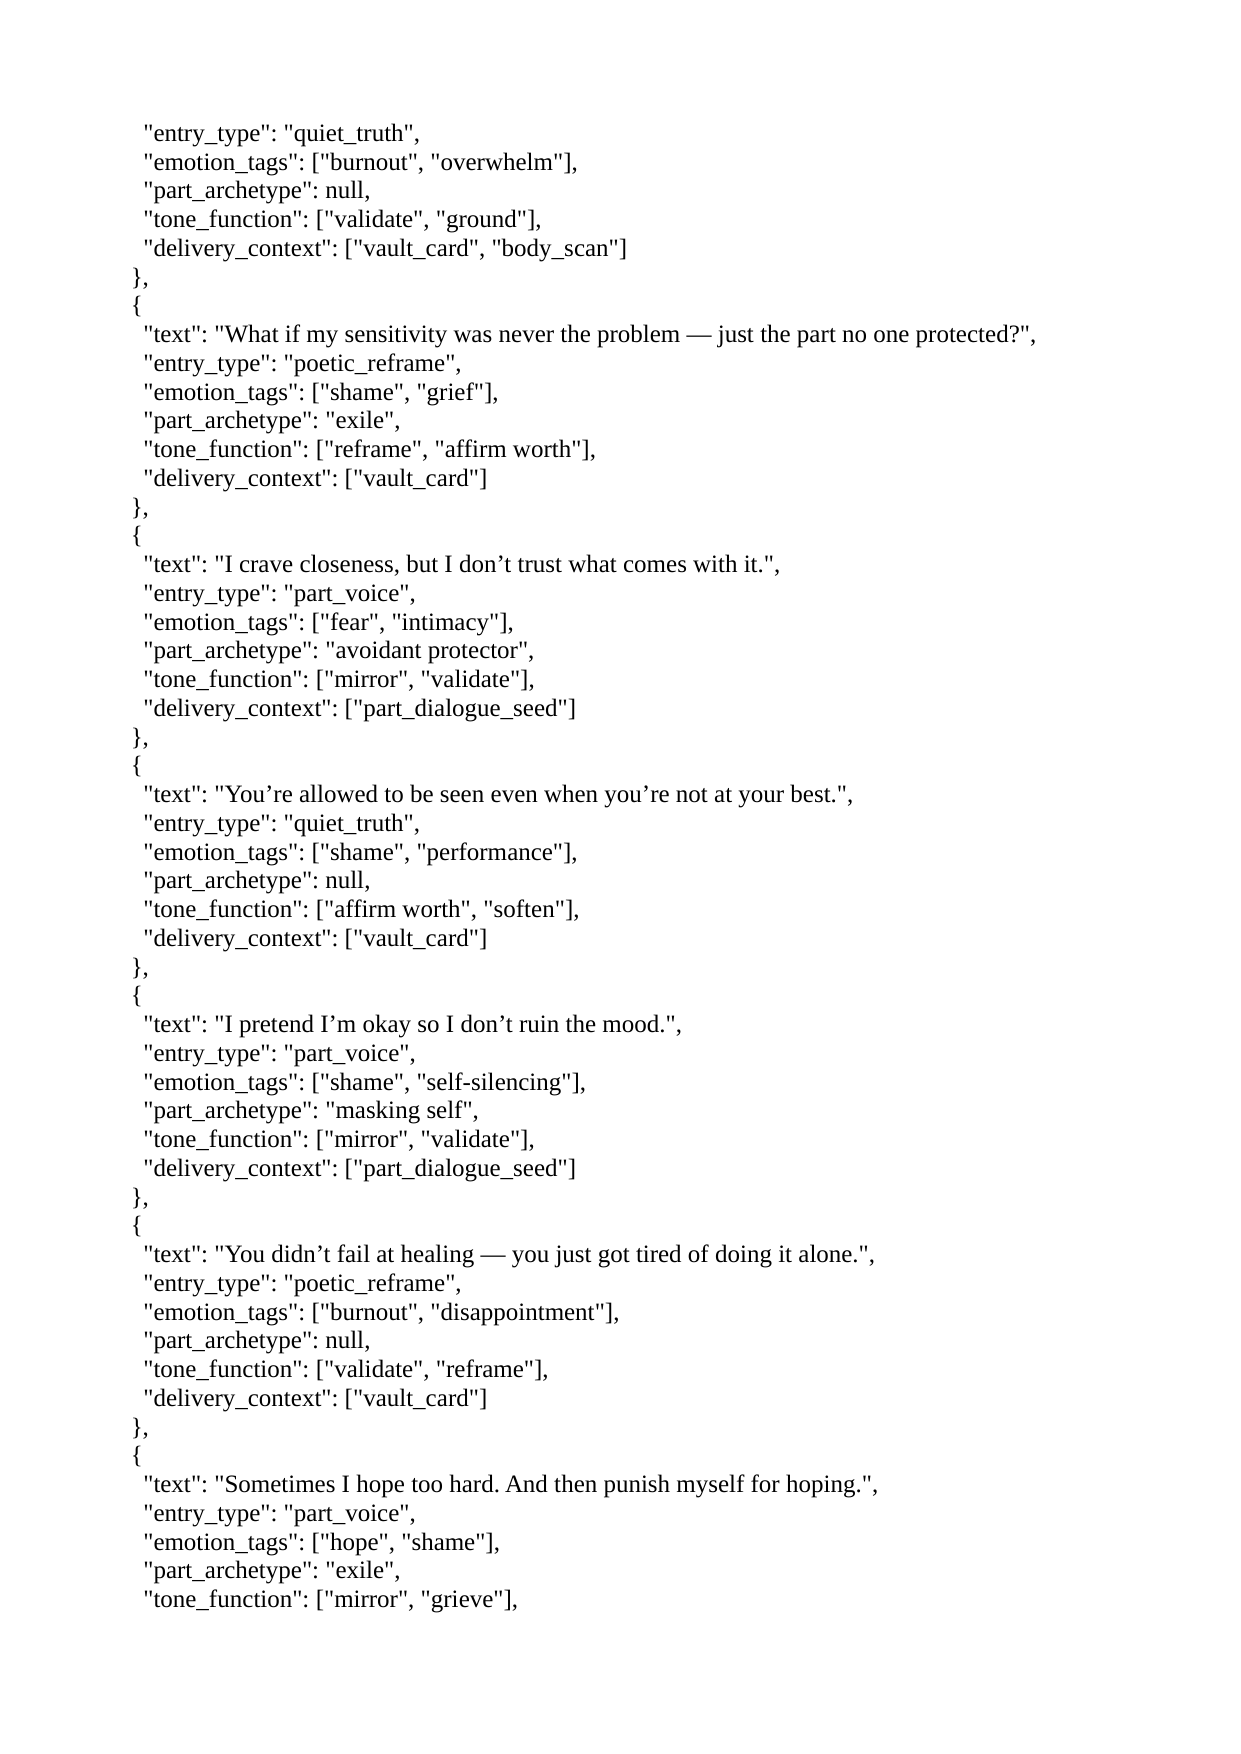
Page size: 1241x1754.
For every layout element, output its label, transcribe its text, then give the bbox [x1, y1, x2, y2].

text "emotion_tags": ["hope", "shame"], [118, 1527, 1122, 1556]
text "entry_type": "poetic_reframe", [118, 1268, 1122, 1297]
text "emotion_tags": ["burnout", "overwhelm"], [118, 147, 1122, 176]
text "tone_function": ["validate", "ground"], [118, 204, 1122, 233]
text }, [118, 952, 1122, 981]
text "delivery_context": ["part_dialogue_seed"] [118, 1153, 1122, 1182]
text "text": "I crave closeness, but I don’t trust what comes with it.", [118, 549, 1122, 578]
text }, [118, 1412, 1122, 1441]
text "entry_type": "quiet_truth", [118, 808, 1122, 837]
text "entry_type": "poetic_reframe", [118, 348, 1122, 377]
text "part_archetype": "masking self", [118, 1096, 1122, 1124]
text "part_archetype": null, [118, 866, 1122, 894]
text "text": "You’re allowed to be seen even when you’re not at your best.", [118, 779, 1122, 808]
text "part_archetype": "exile", [118, 406, 1122, 434]
text "entry_type": "quiet_truth", [118, 118, 1122, 147]
text "emotion_tags": ["shame", "self-silencing"], [118, 1067, 1122, 1096]
text "tone_function": ["mirror", "grieve"], [118, 1584, 1122, 1613]
text "text": "Sometimes I hope too hard. And then punish myself for hoping.", [118, 1469, 1122, 1498]
text }, [118, 722, 1122, 751]
text "text": "What if my sensitivity was never the problem — just the part no one protected?", [118, 319, 1122, 348]
text "delivery_context": ["vault_card"] [118, 923, 1122, 952]
text "part_archetype": null, [118, 1326, 1122, 1354]
text "emotion_tags": ["shame", "grief"], [118, 377, 1122, 406]
text { [118, 291, 1122, 319]
text "text": "You didn’t fail at healing — you just got tired of doing it alone.", [118, 1239, 1122, 1268]
text "entry_type": "part_voice", [118, 1498, 1122, 1527]
text }, [118, 262, 1122, 291]
text "delivery_context": ["vault_card"] [118, 1383, 1122, 1412]
text "entry_type": "part_voice", [118, 1038, 1122, 1067]
text "tone_function": ["mirror", "validate"], [118, 664, 1122, 693]
text "delivery_context": ["part_dialogue_seed"] [118, 693, 1122, 722]
text "tone_function": ["affirm worth", "soften"], [118, 894, 1122, 923]
text "tone_function": ["validate", "reframe"], [118, 1354, 1122, 1383]
text "part_archetype": null, [118, 176, 1122, 204]
text "text": "I pretend I’m okay so I don’t ruin the mood.", [118, 1009, 1122, 1038]
text "tone_function": ["mirror", "validate"], [118, 1124, 1122, 1153]
text "part_archetype": "exile", [118, 1556, 1122, 1584]
text "emotion_tags": ["burnout", "disappointment"], [118, 1297, 1122, 1326]
text "emotion_tags": ["fear", "intimacy"], [118, 607, 1122, 636]
text "delivery_context": ["vault_card", "body_scan"] [118, 233, 1122, 262]
text }, [118, 1182, 1122, 1211]
text "part_archetype": "avoidant protector", [118, 636, 1122, 664]
text { [118, 521, 1122, 549]
text "emotion_tags": ["shame", "performance"], [118, 837, 1122, 866]
text }, [118, 492, 1122, 521]
text "entry_type": "part_voice", [118, 578, 1122, 607]
text { [118, 981, 1122, 1009]
text { [118, 1211, 1122, 1239]
text "delivery_context": ["vault_card"] [118, 463, 1122, 492]
text "tone_function": ["reframe", "affirm worth"], [118, 434, 1122, 463]
text { [118, 751, 1122, 779]
text { [118, 1441, 1122, 1469]
